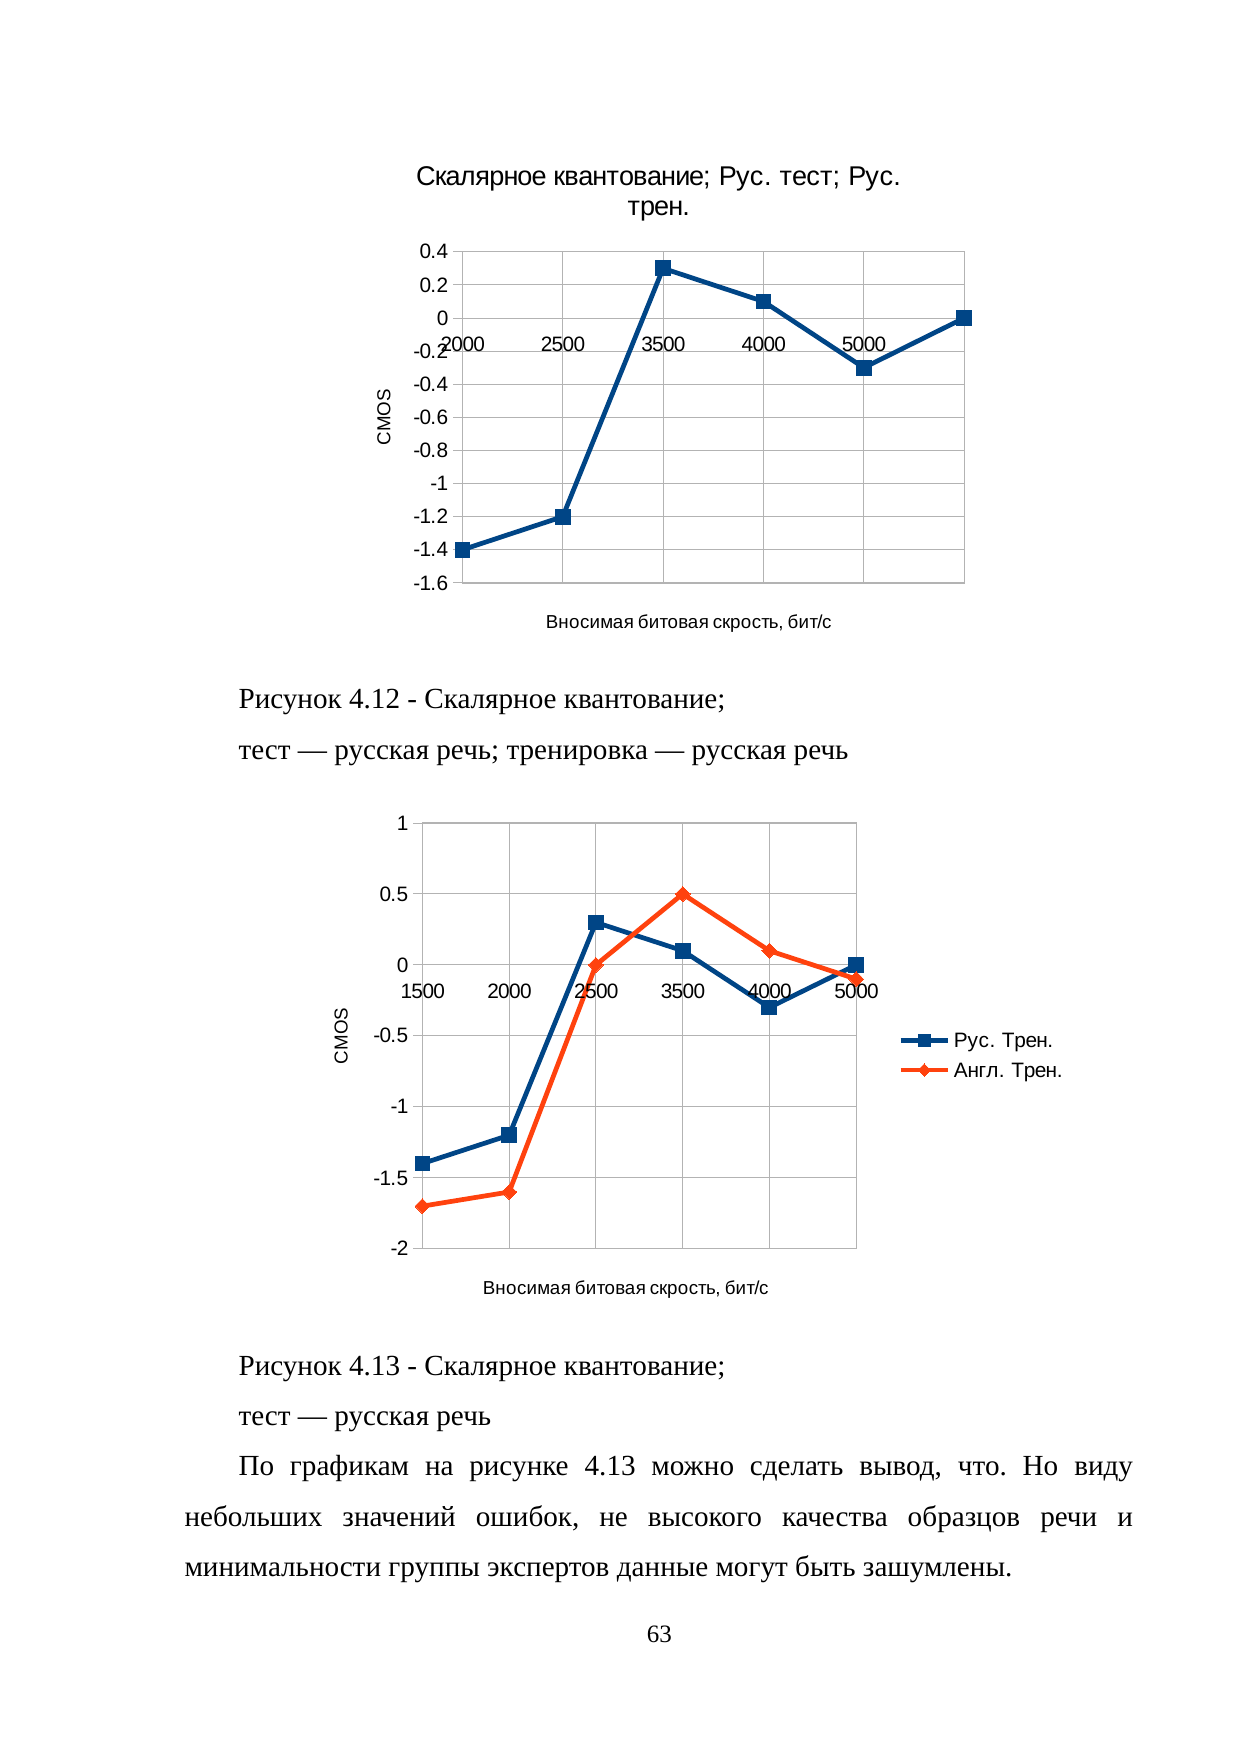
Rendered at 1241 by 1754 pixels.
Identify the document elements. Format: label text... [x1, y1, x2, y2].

text Рисунок 4.12 - Скалярное квантование; [184, 106, 1134, 715]
text тест — русская речь; тренировка — русская речь [184, 732, 1134, 766]
text тест — русская речь [184, 1398, 1134, 1432]
text По графикам на рисунке 4.13 можно сделать вывод, что. Но виду небольших значений ошибок, не высокого качества образцов речи и минимальности группы экспертов данные могут быть зашумлены. [184, 1448, 1134, 1583]
text Рисунок 4.13 - Скалярное квантование; [184, 782, 1134, 1381]
